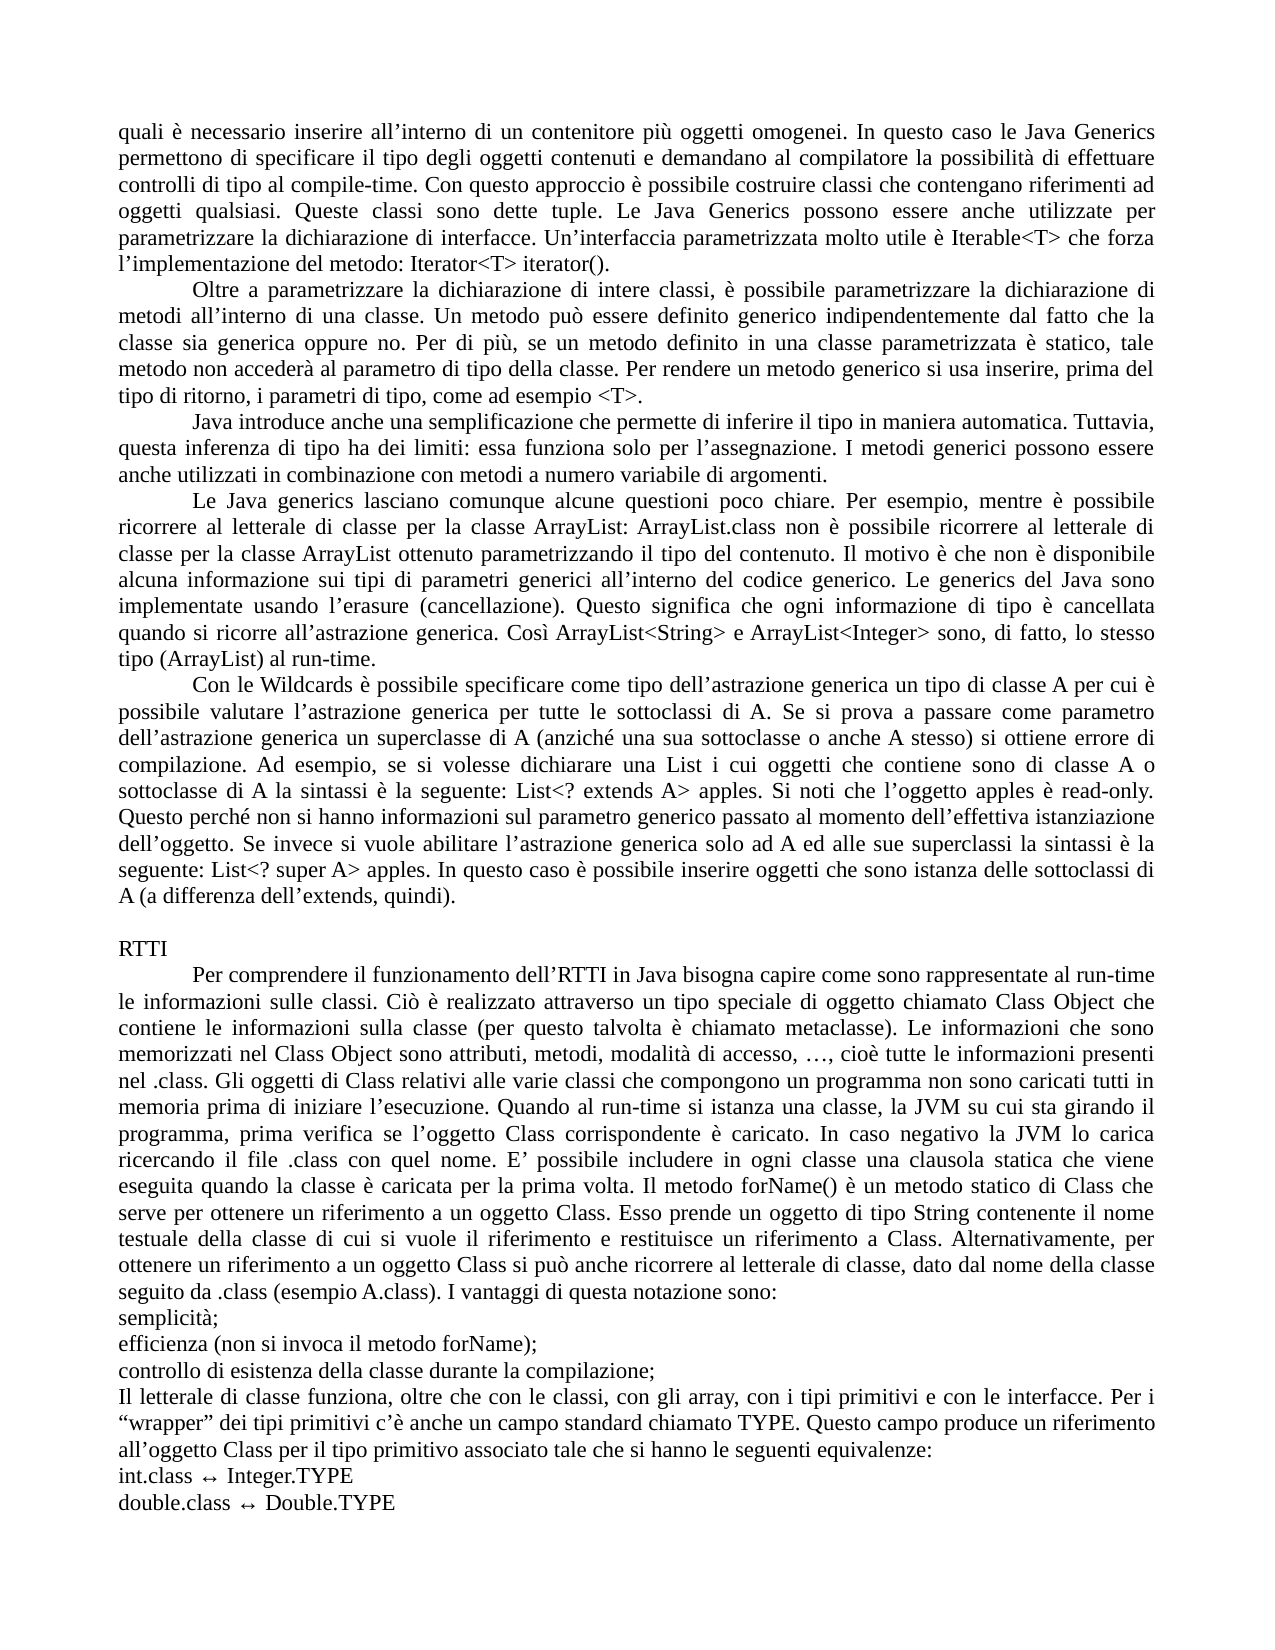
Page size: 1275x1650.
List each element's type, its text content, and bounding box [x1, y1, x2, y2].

text Il letterale di classe funziona, oltre che con le classi, con gli array, con i tipi primitivi e con le interfacce. Per i “wrapper” dei tipi primitivi c’è anche un campo standard chiamato TYPE. Questo campo produce un riferimento all’oggetto Class per il tipo primitivo associato tale che si hanno le seguenti equivalenze: [118, 1383, 1157, 1462]
text int.class ↔ Integer.TYPE [118, 1462, 1157, 1488]
text quali è necessario inserire all’interno di un contenitore più oggetti omogenei. In questo caso le Java Generics permettono di specificare il tipo degli oggetti contenuti e demandano al compilatore la possibilità di effettuare controlli di tipo al compile-time. Con questo approccio è possibile costruire classi che contengano riferimenti ad oggetti qualsiasi. Queste classi sono dette tuple. Le Java Generics possono essere anche utilizzate per parametrizzare la dichiarazione di interfacce. Un’interfaccia parametrizzata molto utile è Iterable<T> che forza l’implementazione del metodo: Iterator<T> iterator(). [118, 118, 1157, 276]
text controllo di esistenza della classe durante la compilazione; [118, 1357, 1157, 1383]
text Le Java generics lasciano comunque alcune questioni poco chiare. Per esempio, mentre è possibile ricorrere al letterale di classe per la classe ArrayList: ArrayList.class non è possibile ricorrere al letterale di classe per la classe ArrayList ottenuto parametrizzando il tipo del contenuto. Il motivo è che non è disponibile alcuna informazione sui tipi di parametri generici all’interno del codice generico. Le generics del Java sono implementate usando l’erasure (cancellazione). Questo significa che ogni informazione di tipo è cancellata quando si ricorre all’astrazione generica. Così ArrayList<String> e ArrayList<Integer> sono, di fatto, lo stesso tipo (ArrayList) al run-time. [118, 487, 1157, 672]
text RTTI [118, 935, 1157, 961]
text efficienza (non si invoca il metodo forName); [118, 1330, 1157, 1357]
text Oltre a parametrizzare la dichiarazione di intere classi, è possibile parametrizzare la dichiarazione di metodi all’interno di una classe. Un metodo può essere definito generico indipendentemente dal fatto che la classe sia generica oppure no. Per di più, se un metodo definito in una classe parametrizzata è statico, tale metodo non accederà al parametro di tipo della classe. Per rendere un metodo generico si usa inserire, prima del tipo di ritorno, i parametri di tipo, come ad esempio <T>. [118, 276, 1157, 408]
text Java introduce anche una semplificazione che permette di inferire il tipo in maniera automatica. Tuttavia, questa inferenza di tipo ha dei limiti: essa funziona solo per l’assegnazione. I metodi generici possono essere anche utilizzati in combinazione con metodi a numero variabile di argomenti. [118, 408, 1157, 487]
text semplicità; [118, 1304, 1157, 1330]
text Con le Wildcards è possibile specificare come tipo dell’astrazione generica un tipo di classe A per cui è possibile valutare l’astrazione generica per tutte le sottoclassi di A. Se si prova a passare come parametro dell’astrazione generica un superclasse di A (anziché una sua sottoclasse o anche A stesso) si ottiene errore di compilazione. Ad esempio, se si volesse dichiarare una List i cui oggetti che contiene sono di classe A o sottoclasse di A la sintassi è la seguente: List<? extends A> apples. Si noti che l’oggetto apples è read-only. Questo perché non si hanno informazioni sul parametro generico passato al momento dell’effettiva istanziazione dell’oggetto. Se invece si vuole abilitare l’astrazione generica solo ad A ed alle sue superclassi la sintassi è la seguente: List<? super A> apples. In questo caso è possibile inserire oggetti che sono istanza delle sottoclassi di A (a differenza dell’extends, quindi). [118, 672, 1157, 909]
text Per comprendere il funzionamento dell’RTTI in Java bisogna capire come sono rappresentate al run-time le informazioni sulle classi. Ciò è realizzato attraverso un tipo speciale di oggetto chiamato Class Object che contiene le informazioni sulla classe (per questo talvolta è chiamato metaclasse). Le informazioni che sono memorizzati nel Class Object sono attributi, metodi, modalità di accesso, …, cioè tutte le informazioni presenti nel .class. Gli oggetti di Class relativi alle varie classi che compongono un programma non sono caricati tutti in memoria prima di iniziare l’esecuzione. Quando al run-time si istanza una classe, la JVM su cui sta girando il programma, prima verifica se l’oggetto Class corrispondente è caricato. In caso negativo la JVM lo carica ricercando il file .class con quel nome. E’ possibile includere in ogni classe una clausola statica che viene eseguita quando la classe è caricata per la prima volta. Il metodo forName() è un metodo statico di Class che serve per ottenere un riferimento a un oggetto Class. Esso prende un oggetto di tipo String contenente il nome testuale della classe di cui si vuole il riferimento e restituisce un riferimento a Class. Alternativamente, per ottenere un riferimento a un oggetto Class si può anche ricorrere al letterale di classe, dato dal nome della classe seguito da .class (esempio A.class). I vantaggi di questa notazione sono: [118, 961, 1157, 1304]
text double.class ↔ Double.TYPE [118, 1488, 1157, 1515]
